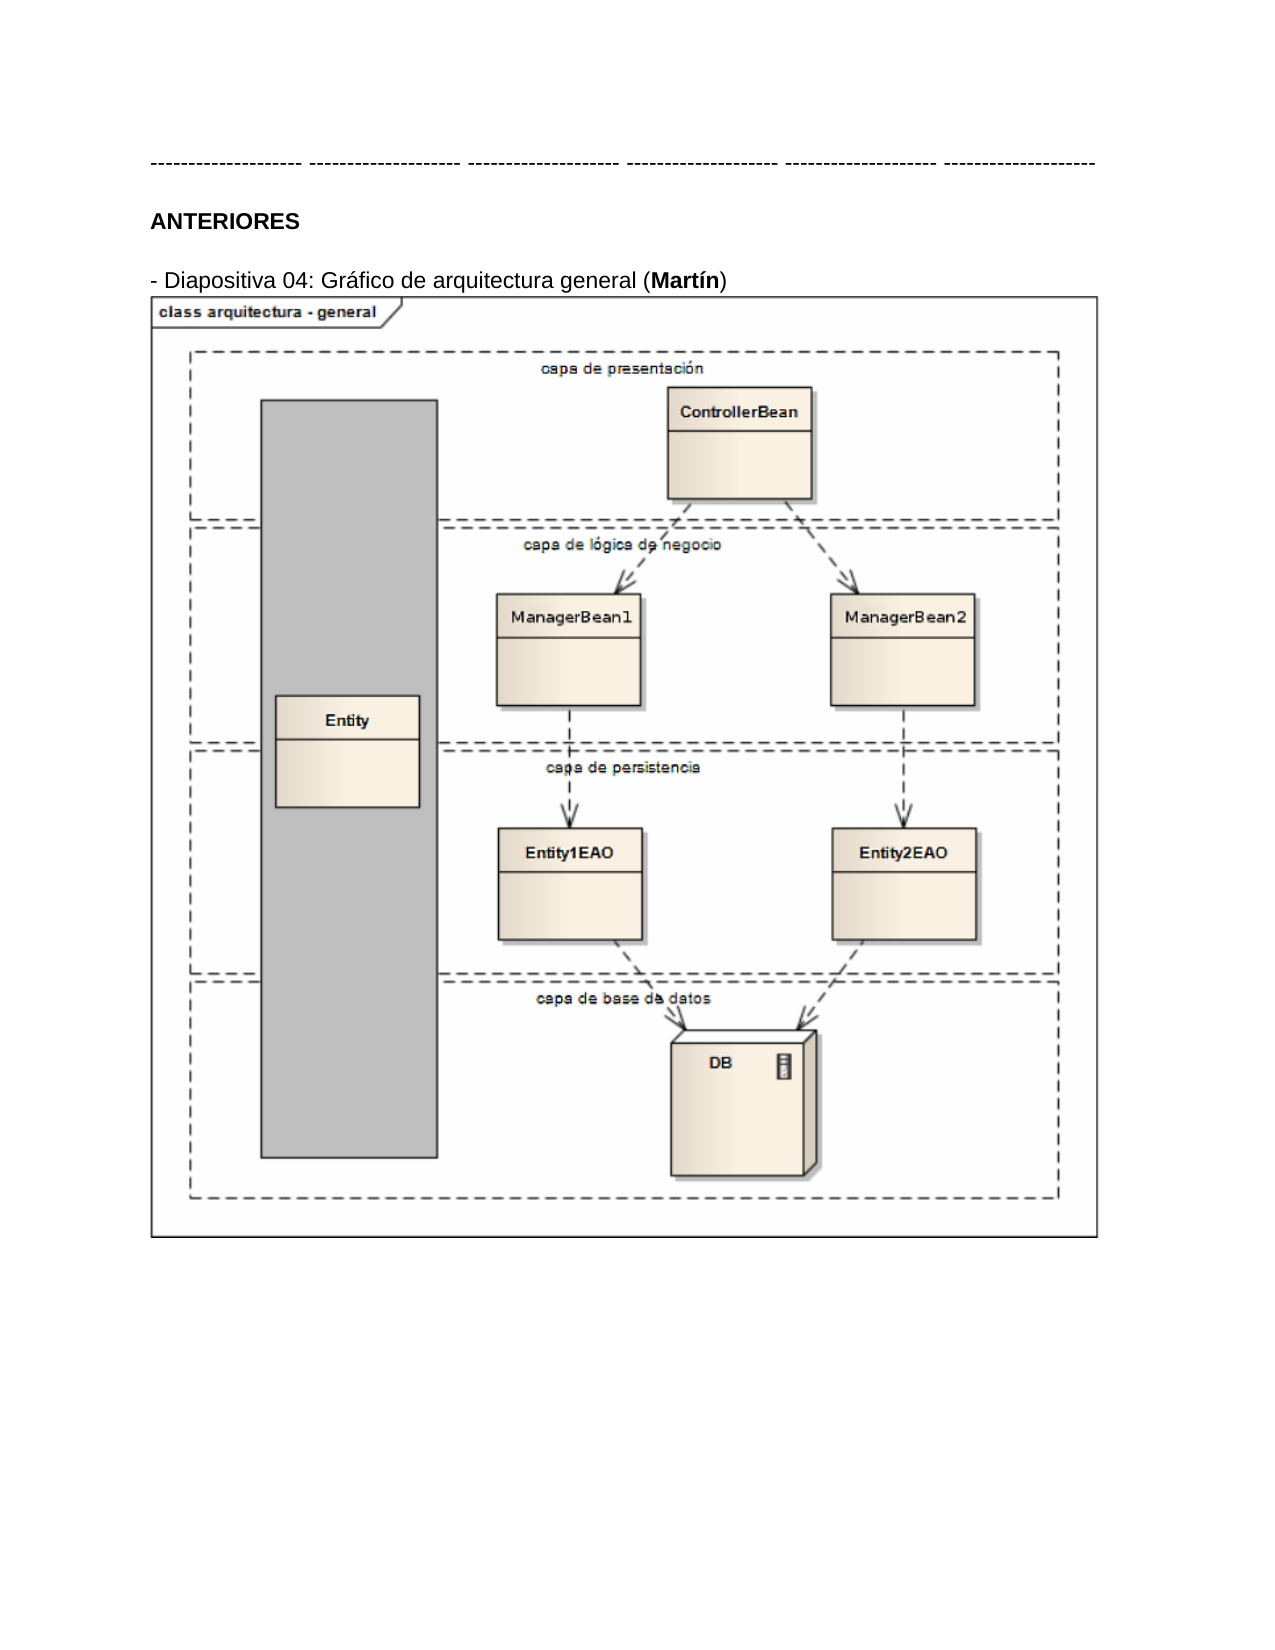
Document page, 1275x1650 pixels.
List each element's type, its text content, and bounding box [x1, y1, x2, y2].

text - Diapositiva 04: Gráfico de arquitectura general (Martín) [150, 267, 1125, 293]
text ANTERIORES [150, 209, 1125, 234]
text -------------------- -------------------- -------------------- -------------------- -------------------- -------------------- [150, 150, 1125, 176]
picture [150, 296, 1099, 1238]
